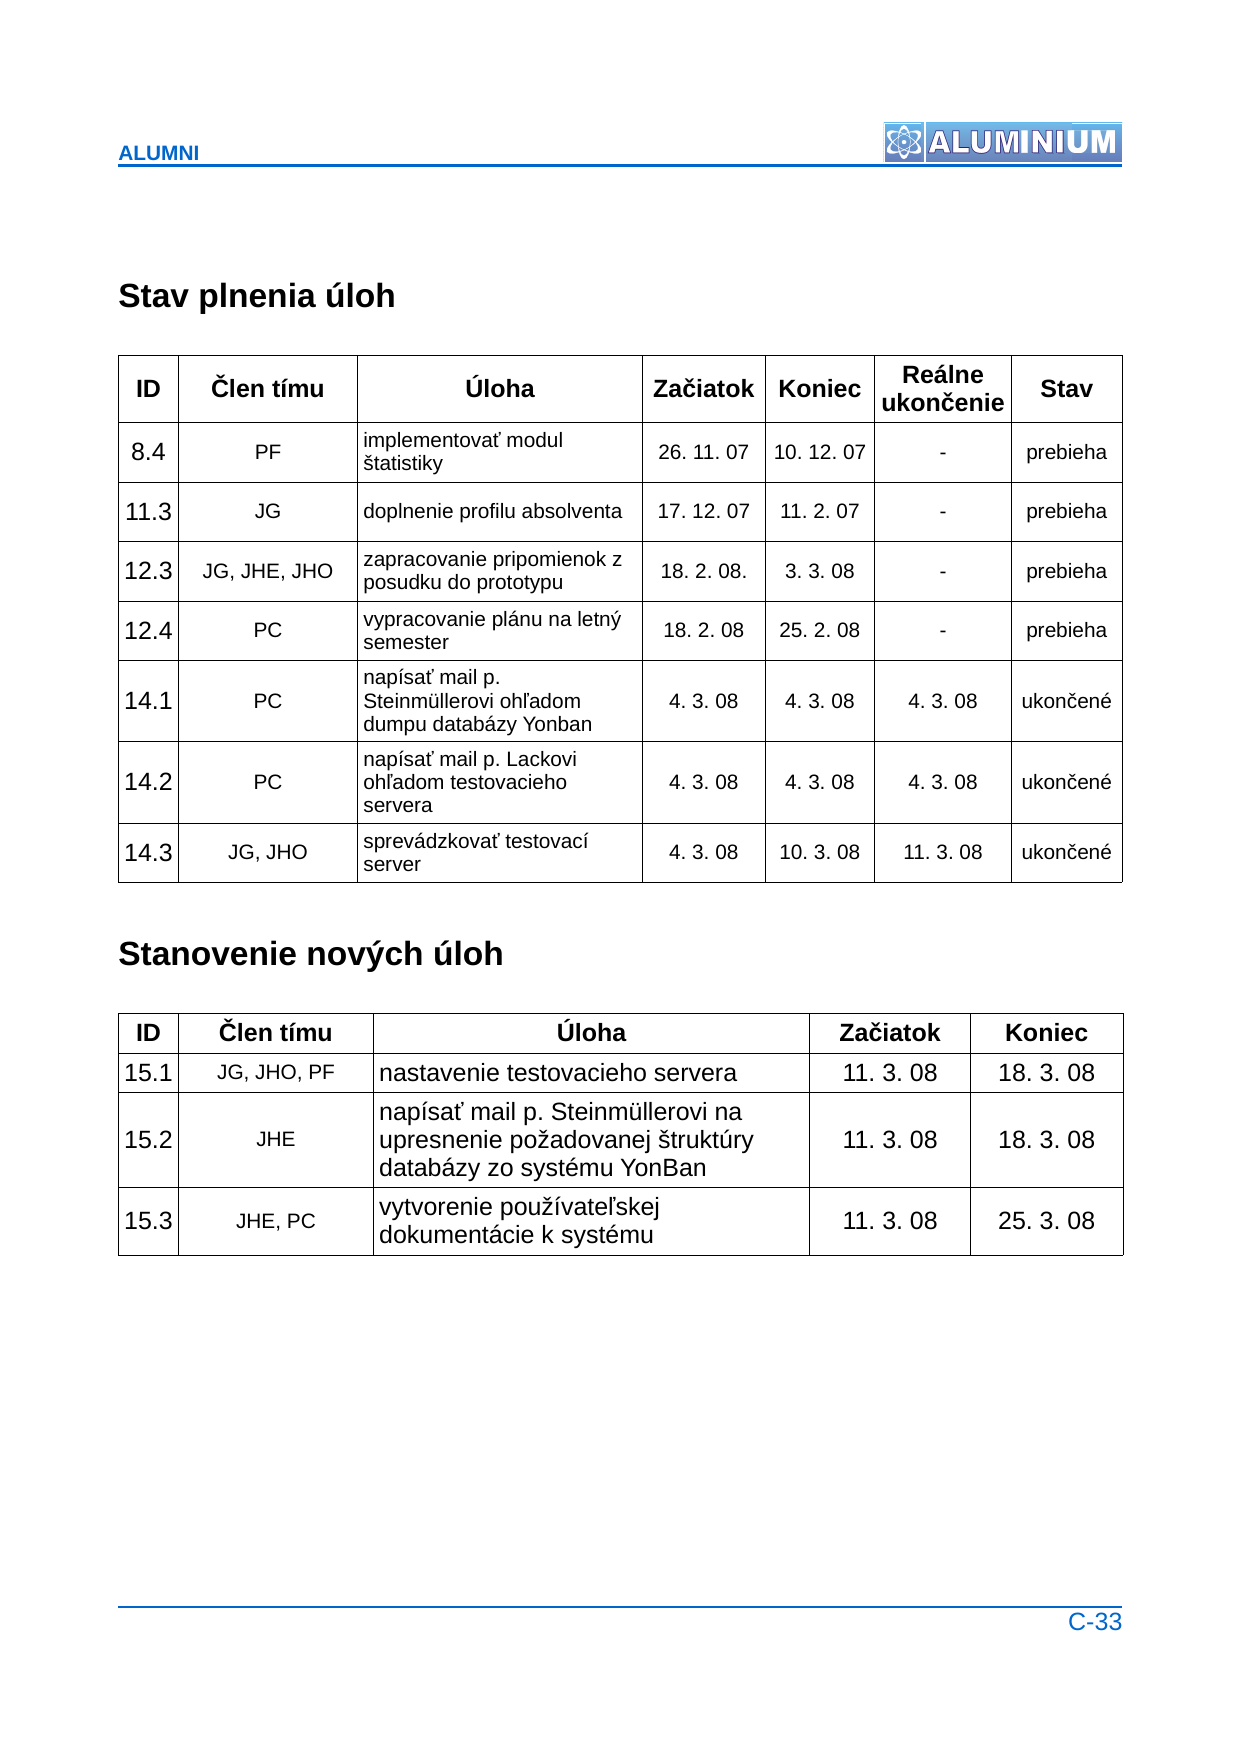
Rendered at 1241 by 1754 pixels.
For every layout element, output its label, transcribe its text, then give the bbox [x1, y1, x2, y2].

table_header Začiatok [810, 1014, 970, 1052]
table_header Úloha [374, 1014, 809, 1052]
table_cell 11. 3. 08 [810, 1054, 970, 1092]
table_cell 14.1 [119, 661, 178, 741]
table_cell PC [179, 661, 357, 741]
table_cell JG, JHO [179, 824, 357, 882]
table_header Člen tímu [179, 356, 357, 422]
table_cell 11. 3. 08 [810, 1188, 970, 1255]
table_cell 25. 2. 08 [766, 602, 874, 660]
table_cell 14.3 [119, 824, 178, 882]
table_cell 11.3 [119, 483, 178, 541]
table_cell 12.4 [119, 602, 178, 660]
table_cell JG [179, 483, 357, 541]
table_header Reálne ukončenie [875, 356, 1011, 422]
table_cell 25. 3. 08 [971, 1188, 1123, 1255]
table_cell JHE, PC [179, 1188, 373, 1255]
table_cell PC [179, 742, 357, 823]
table_cell 12.3 [119, 542, 178, 601]
table_cell 3. 3. 08 [766, 542, 874, 601]
table_cell JG, JHO, PF [179, 1054, 373, 1092]
table_cell vytvorenie používateľskej dokumentácie k systému [374, 1188, 809, 1255]
table_cell ukončené [1012, 824, 1122, 882]
table_cell prebieha [1012, 483, 1122, 541]
table_cell PC [179, 602, 357, 660]
table_cell 14.2 [119, 742, 178, 823]
table_cell nastavenie testovacieho servera [374, 1054, 809, 1092]
table_header Stav [1012, 356, 1122, 422]
table_cell - [875, 542, 1011, 601]
table_cell 15.1 [119, 1054, 178, 1092]
table_cell 4. 3. 08 [875, 661, 1011, 741]
table_cell 18. 2. 08. [643, 542, 765, 601]
subtitle Stav plnenia úloh [118, 277, 1122, 314]
table_header Úloha [358, 356, 642, 422]
table_cell prebieha [1012, 423, 1122, 482]
table_header Koniec [766, 356, 874, 422]
table_cell 11. 3. 08 [810, 1093, 970, 1187]
table_cell napísať mail p. Steinmüllerovi na upresnenie požadovanej štruktúry databázy zo systému YonBan [374, 1093, 809, 1187]
table_cell doplnenie profilu absolventa [358, 483, 642, 541]
table_cell ukončené [1012, 661, 1122, 741]
table_cell 11. 2. 07 [766, 483, 874, 541]
table_header ID [119, 1014, 178, 1052]
table_cell implementovať modul štatistiky [358, 423, 642, 482]
table_cell 18. 3. 08 [971, 1054, 1123, 1092]
table_cell napísať mail p. Lackovi ohľadom testovacieho servera [358, 742, 642, 823]
table_cell PF [179, 423, 357, 482]
table_cell 18. 3. 08 [971, 1093, 1123, 1187]
table_cell 10. 12. 07 [766, 423, 874, 482]
table_cell zapracovanie pripomienok z posudku do prototypu [358, 542, 642, 601]
table_cell 4. 3. 08 [766, 742, 874, 823]
table_cell 4. 3. 08 [643, 824, 765, 882]
table_cell sprevádzkovať testovací server [358, 824, 642, 882]
table_cell 18. 2. 08 [643, 602, 765, 660]
table_cell prebieha [1012, 602, 1122, 660]
table_cell JHE [179, 1093, 373, 1187]
table_cell - [875, 483, 1011, 541]
table_header ID [119, 356, 178, 422]
table_cell prebieha [1012, 542, 1122, 601]
table_cell 4. 3. 08 [643, 661, 765, 741]
table_cell vypracovanie plánu na letný semester [358, 602, 642, 660]
subtitle Stanovenie nových úloh [118, 935, 1122, 973]
table_cell 11. 3. 08 [875, 824, 1011, 882]
table_cell 15.3 [119, 1188, 178, 1255]
table_header Začiatok [643, 356, 765, 422]
table_cell 10. 3. 08 [766, 824, 874, 882]
table_cell ukončené [1012, 742, 1122, 823]
table_cell 26. 11. 07 [643, 423, 765, 482]
table_cell 15.2 [119, 1093, 178, 1187]
table_cell 4. 3. 08 [875, 742, 1011, 823]
table_cell 17. 12. 07 [643, 483, 765, 541]
table_cell - [875, 602, 1011, 660]
table_cell - [875, 423, 1011, 482]
table_cell 4. 3. 08 [766, 661, 874, 741]
table_cell 8.4 [119, 423, 178, 482]
table_cell JG, JHE, JHO [179, 542, 357, 601]
table_cell 4. 3. 08 [643, 742, 765, 823]
table_header Koniec [971, 1014, 1123, 1052]
table_cell napísať mail p. Steinmüllerovi ohľadom dumpu databázy Yonban [358, 661, 642, 741]
table_header Člen tímu [179, 1014, 373, 1052]
